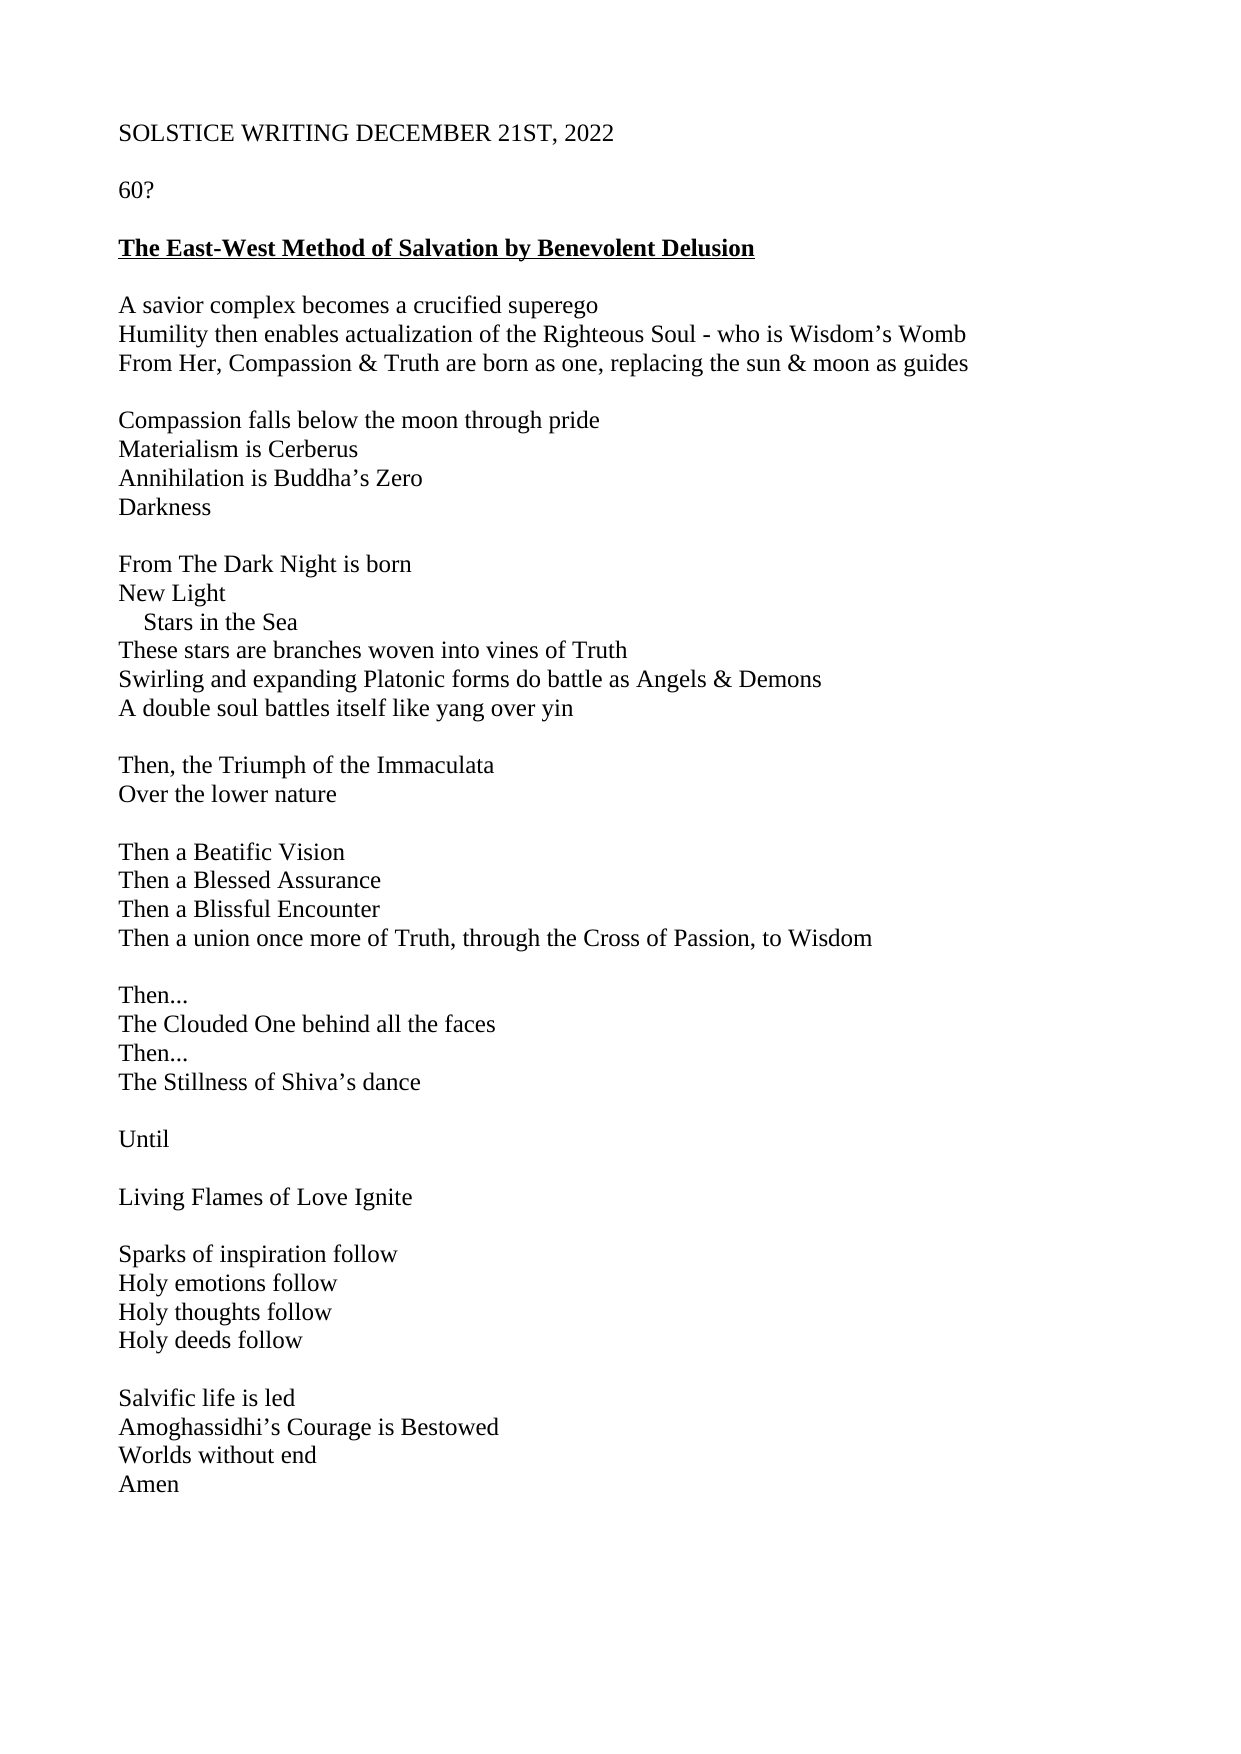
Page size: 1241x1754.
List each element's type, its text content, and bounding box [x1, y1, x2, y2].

text Holy deeds follow [118, 1326, 1122, 1354]
text Sparks of inspiration follow [118, 1239, 1122, 1268]
text Compassion falls below the moon through pride [118, 406, 1122, 434]
text Then a union once more of Truth, through the Cross of Passion, to Wisdom [118, 923, 1122, 952]
text Stars in the Sea [118, 607, 1122, 636]
text Then a Blessed Assurance [118, 866, 1122, 894]
text Holy emotions follow [118, 1268, 1122, 1297]
text From Her, Compassion & Truth are born as one, replacing the sun & moon as guides [118, 348, 1122, 377]
text Over the lower nature [118, 779, 1122, 808]
text From The Dark Night is born [118, 549, 1122, 578]
text Holy thoughts follow [118, 1297, 1122, 1326]
text Then, the Triumph of the Immaculata [118, 751, 1122, 779]
text New Light [118, 578, 1122, 607]
text Worlds without end [118, 1441, 1122, 1469]
text Then a Beatific Vision [118, 837, 1122, 866]
text Swirling and expanding Platonic forms do battle as Angels & Demons [118, 664, 1122, 693]
text A savior complex becomes a crucified superego [118, 291, 1122, 319]
text Humility then enables actualization of the Righteous Soul - who is Wisdom’s Womb [118, 319, 1122, 348]
text 60? [118, 176, 1122, 204]
text A double soul battles itself like yang over yin [118, 693, 1122, 722]
text Amoghassidhi’s Courage is Bestowed [118, 1412, 1122, 1441]
text These stars are branches woven into vines of Truth [118, 636, 1122, 664]
text Then... [118, 981, 1122, 1009]
text The East-West Method of Salvation by Benevolent Delusion [118, 233, 1122, 262]
text Then... [118, 1038, 1122, 1067]
text Darkness [118, 492, 1122, 521]
text Amen [118, 1469, 1122, 1498]
text SOLSTICE WRITING DECEMBER 21ST, 2022 [118, 118, 1122, 147]
text Annihilation is Buddha’s Zero [118, 463, 1122, 492]
text Living Flames of Love Ignite [118, 1182, 1122, 1211]
text Until [118, 1124, 1122, 1153]
text Then a Blissful Encounter [118, 894, 1122, 923]
text Salvific life is led [118, 1383, 1122, 1412]
text The Stillness of Shiva’s dance [118, 1067, 1122, 1096]
text The Clouded One behind all the faces [118, 1009, 1122, 1038]
text Materialism is Cerberus [118, 434, 1122, 463]
